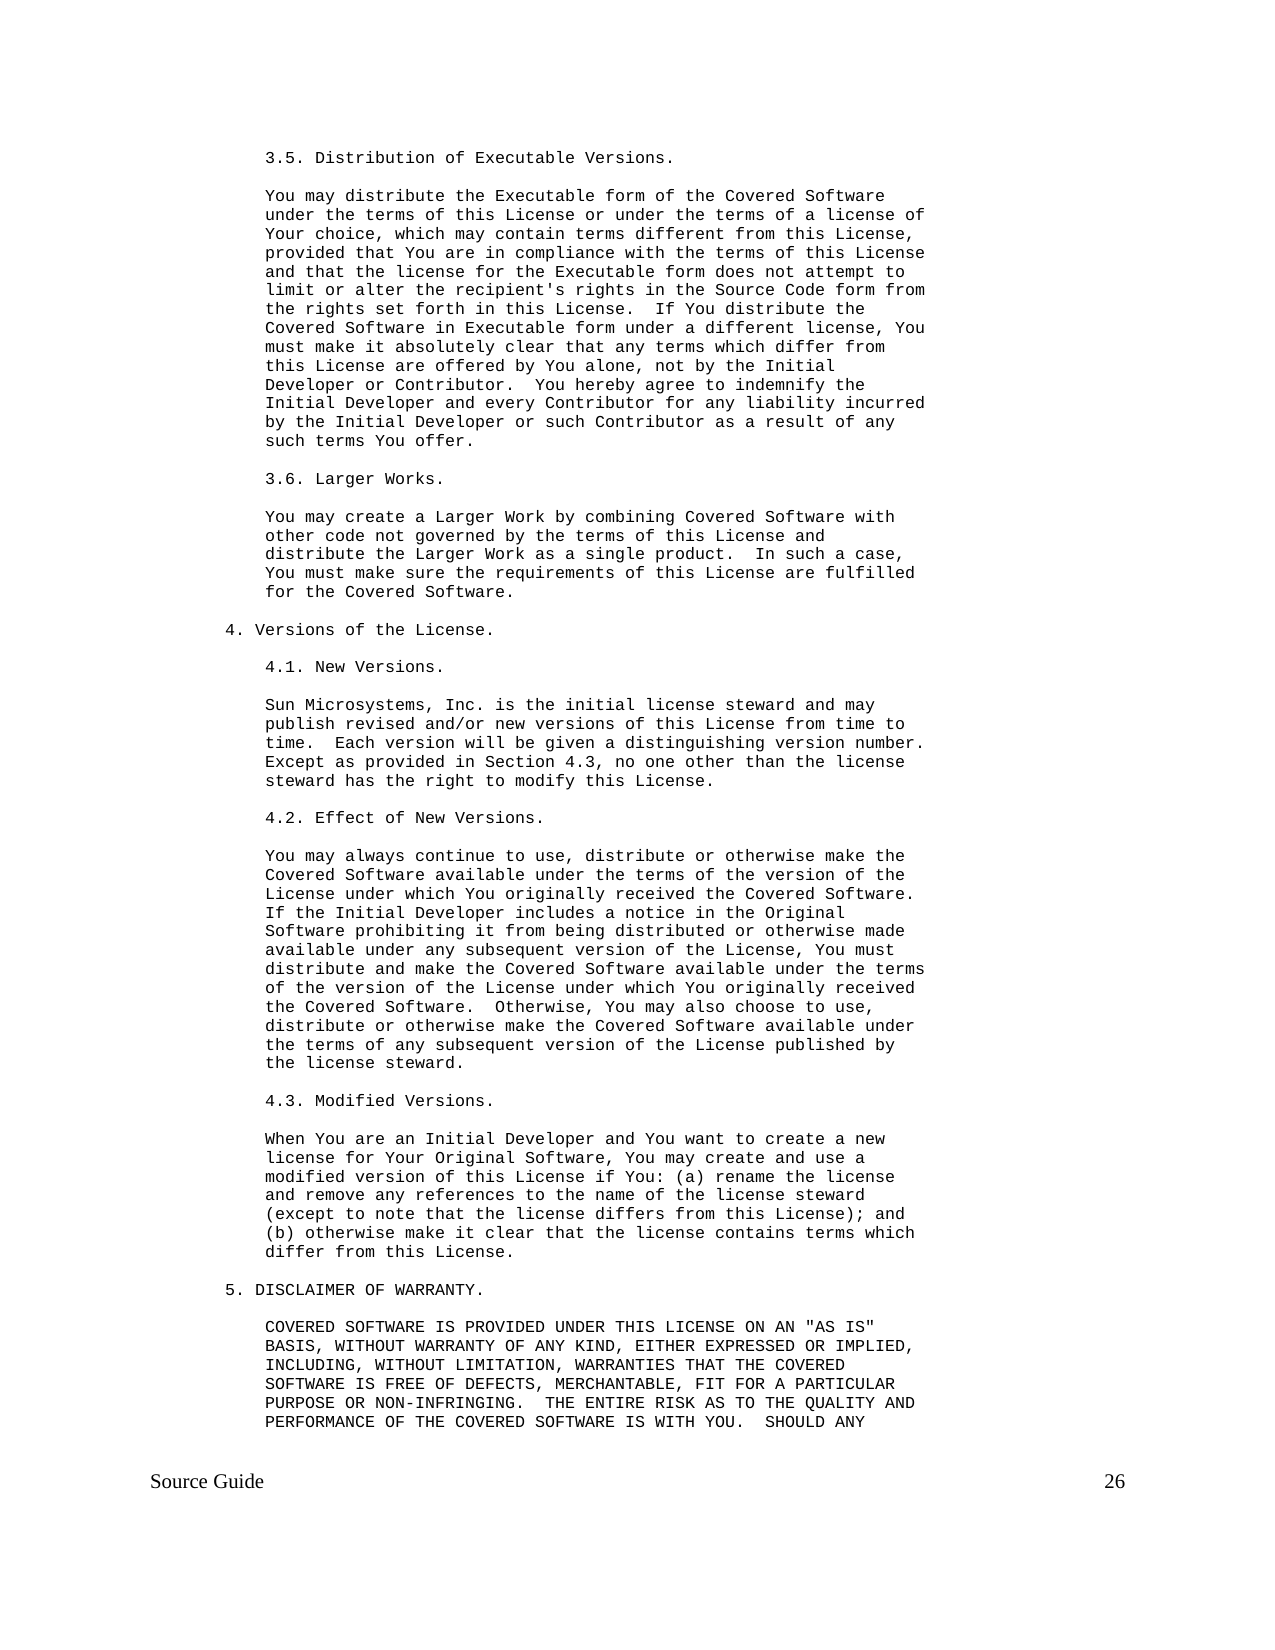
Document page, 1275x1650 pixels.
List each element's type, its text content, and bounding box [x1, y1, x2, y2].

text the rights set forth in this License. If You distribute the [225, 301, 1125, 320]
text by the Initial Developer or such Contributor as a result of any [225, 414, 1125, 433]
text 3.6. Larger Works. [225, 471, 1125, 489]
text Software prohibiting it from being distributed or otherwise made [225, 923, 1125, 942]
text 4. Versions of the License. [225, 621, 1125, 640]
text this License are offered by You alone, not by the Initial [225, 357, 1125, 376]
text distribute and make the Covered Software available under the terms [225, 961, 1125, 979]
text such terms You offer. [225, 433, 1125, 452]
text steward has the right to modify this License. [225, 772, 1125, 791]
text Initial Developer and every Contributor for any liability incurred [225, 395, 1125, 414]
text under the terms of this License or under the terms of a license of [225, 207, 1125, 225]
text the license steward. [225, 1055, 1125, 1074]
text COVERED SOFTWARE IS PROVIDED UNDER THIS LICENSE ON AN "AS IS" [225, 1319, 1125, 1338]
text When You are an Initial Developer and You want to create a new [225, 1130, 1125, 1149]
text other code not governed by the terms of this License and [225, 527, 1125, 546]
text for the Covered Software. [225, 584, 1125, 602]
text PERFORMANCE OF THE COVERED SOFTWARE IS WITH YOU. SHOULD ANY [225, 1413, 1125, 1432]
text 4.1. New Versions. [225, 659, 1125, 678]
text 4.3. Modified Versions. [225, 1093, 1125, 1112]
text 3.5. Distribution of Executable Versions. [225, 150, 1125, 169]
text License under which You originally received the Covered Software. [225, 885, 1125, 904]
text Covered Software in Executable form under a different license, You [225, 320, 1125, 338]
text distribute or otherwise make the Covered Software available under [225, 1017, 1125, 1036]
text license for Your Original Software, You may create and use a [225, 1149, 1125, 1168]
text You may distribute the Executable form of the Covered Software [225, 188, 1125, 207]
text SOFTWARE IS FREE OF DEFECTS, MERCHANTABLE, FIT FOR A PARTICULAR [225, 1376, 1125, 1394]
text If the Initial Developer includes a notice in the Original [225, 904, 1125, 923]
text the Covered Software. Otherwise, You may also choose to use, [225, 998, 1125, 1017]
text publish revised and/or new versions of this License from time to [225, 716, 1125, 734]
text Developer or Contributor. You hereby agree to indemnify the [225, 376, 1125, 395]
text available under any subsequent version of the License, You must [225, 942, 1125, 961]
text time. Each version will be given a distinguishing version number. [225, 734, 1125, 753]
text You may always continue to use, distribute or otherwise make the [225, 848, 1125, 866]
text provided that You are in compliance with the terms of this License [225, 244, 1125, 263]
text differ from this License. [225, 1243, 1125, 1262]
text 4.2. Effect of New Versions. [225, 810, 1125, 829]
text (b) otherwise make it clear that the license contains terms which [225, 1225, 1125, 1243]
text You may create a Larger Work by combining Covered Software with [225, 508, 1125, 527]
text of the version of the License under which You originally received [225, 979, 1125, 998]
text INCLUDING, WITHOUT LIMITATION, WARRANTIES THAT THE COVERED [225, 1357, 1125, 1376]
text and that the license for the Executable form does not attempt to [225, 263, 1125, 282]
text and remove any references to the name of the license steward [225, 1187, 1125, 1206]
text Your choice, which may contain terms different from this License, [225, 225, 1125, 244]
text PURPOSE OR NON-INFRINGING. THE ENTIRE RISK AS TO THE QUALITY AND [225, 1394, 1125, 1413]
text the terms of any subsequent version of the License published by [225, 1036, 1125, 1055]
text Except as provided in Section 4.3, no one other than the license [225, 753, 1125, 772]
text distribute the Larger Work as a single product. In such a case, [225, 546, 1125, 565]
text BASIS, WITHOUT WARRANTY OF ANY KIND, EITHER EXPRESSED OR IMPLIED, [225, 1338, 1125, 1357]
text must make it absolutely clear that any terms which differ from [225, 338, 1125, 357]
text limit or alter the recipient's rights in the Source Code form from [225, 282, 1125, 301]
text Covered Software available under the terms of the version of the [225, 866, 1125, 885]
text modified version of this License if You: (a) rename the license [225, 1168, 1125, 1187]
text 5. DISCLAIMER OF WARRANTY. [225, 1281, 1125, 1300]
text (except to note that the license differs from this License); and [225, 1206, 1125, 1225]
text You must make sure the requirements of this License are fulfilled [225, 565, 1125, 584]
text Sun Microsystems, Inc. is the initial license steward and may [225, 697, 1125, 716]
